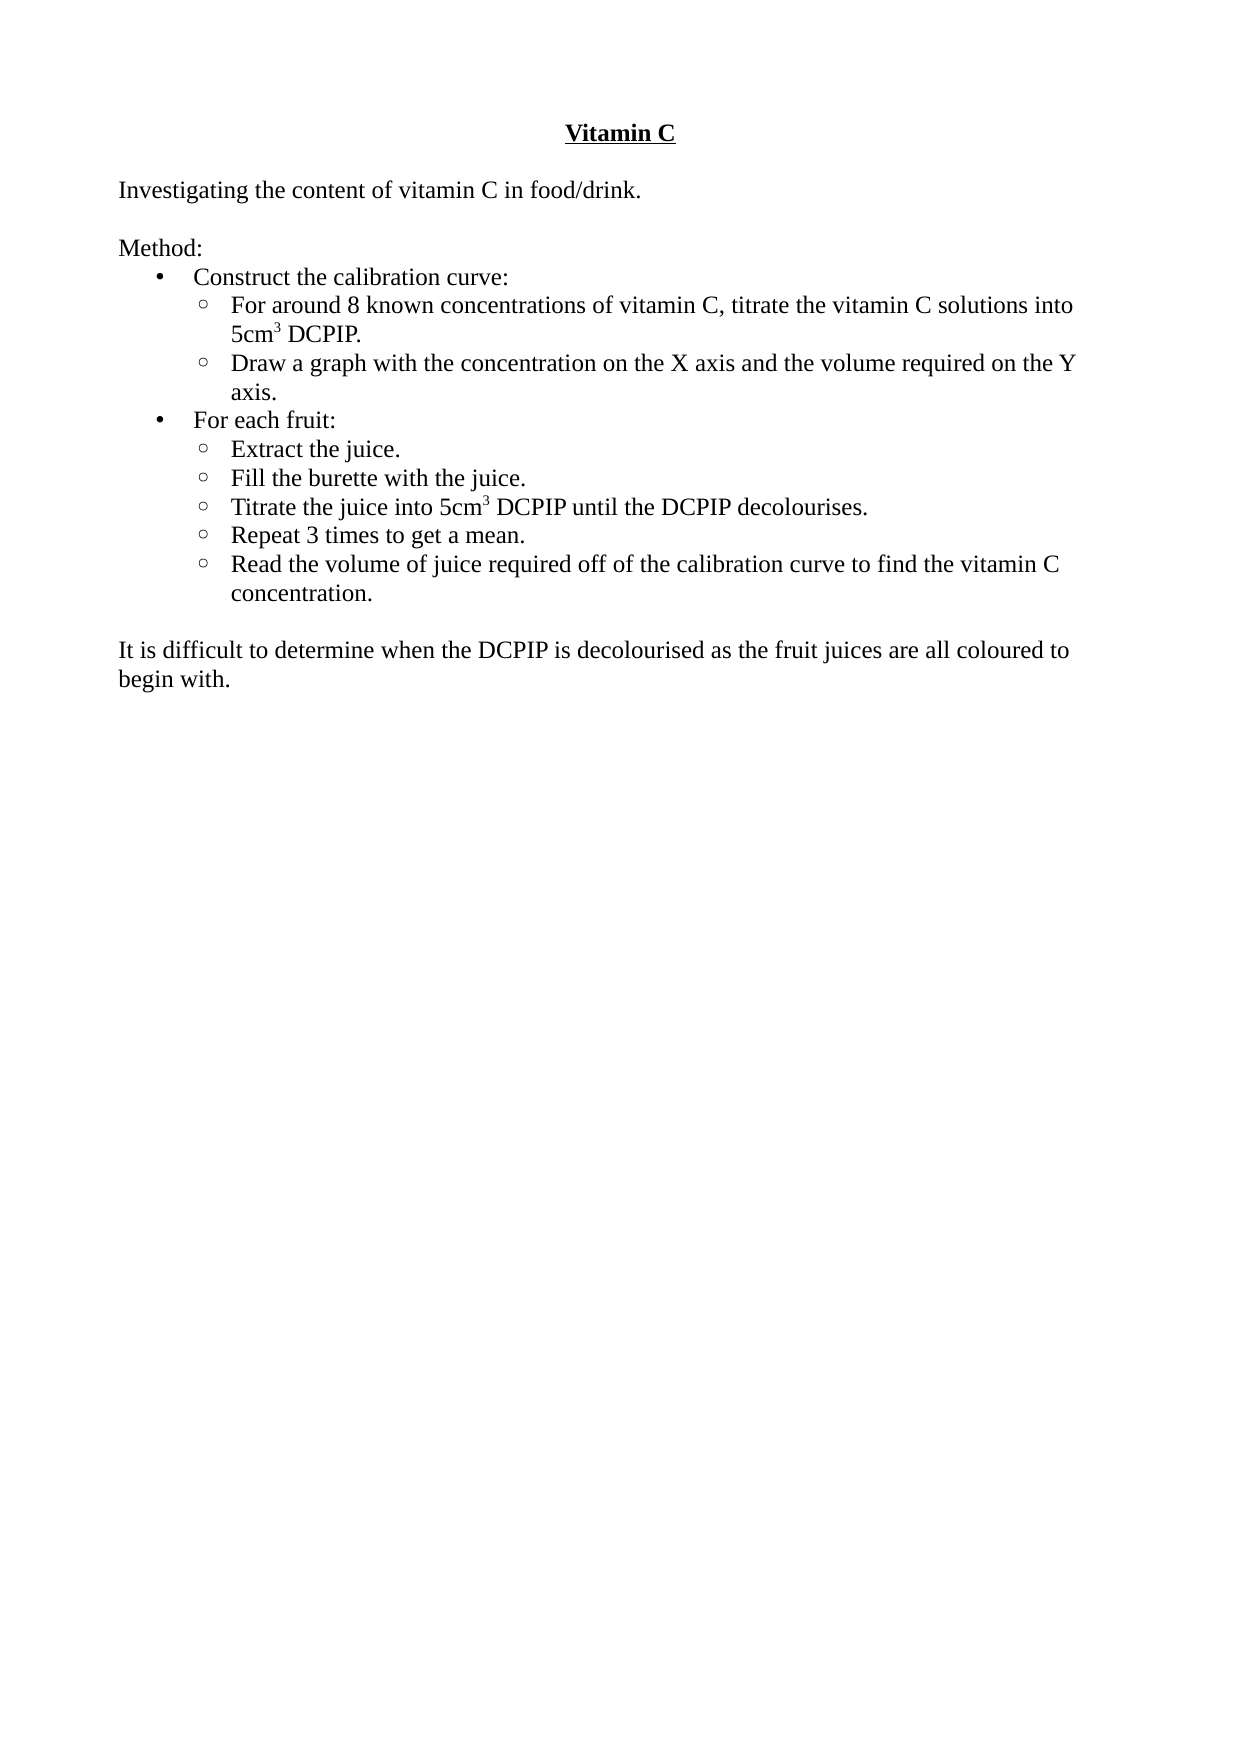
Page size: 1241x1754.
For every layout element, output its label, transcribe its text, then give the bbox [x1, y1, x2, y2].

list Construct the calibration curve: [156, 262, 1122, 291]
list Repeat 3 times to get a mean. [193, 521, 1122, 549]
list For each fruit: [156, 406, 1122, 434]
list Read the volume of juice required off of the calibration curve to find the vitamin C concentration. [193, 549, 1122, 607]
list Draw a graph with the concentration on the X axis and the volume required on the Y axis. [193, 348, 1122, 406]
list Extract the juice. [193, 434, 1122, 463]
text Vitamin C [118, 118, 1122, 147]
list Fill the burette with the juice. [193, 463, 1122, 492]
text Method: [118, 233, 1122, 262]
text Investigating the content of vitamin C in food/drink. [118, 176, 1122, 204]
list For around 8 known concentrations of vitamin C, titrate the vitamin C solutions into 5cm3 DCPIP. [193, 291, 1122, 348]
text It is difficult to determine when the DCPIP is decolourised as the fruit juices are all coloured to begin with. [118, 636, 1122, 693]
list Titrate the juice into 5cm3 DCPIP until the DCPIP decolourises. [193, 492, 1122, 521]
